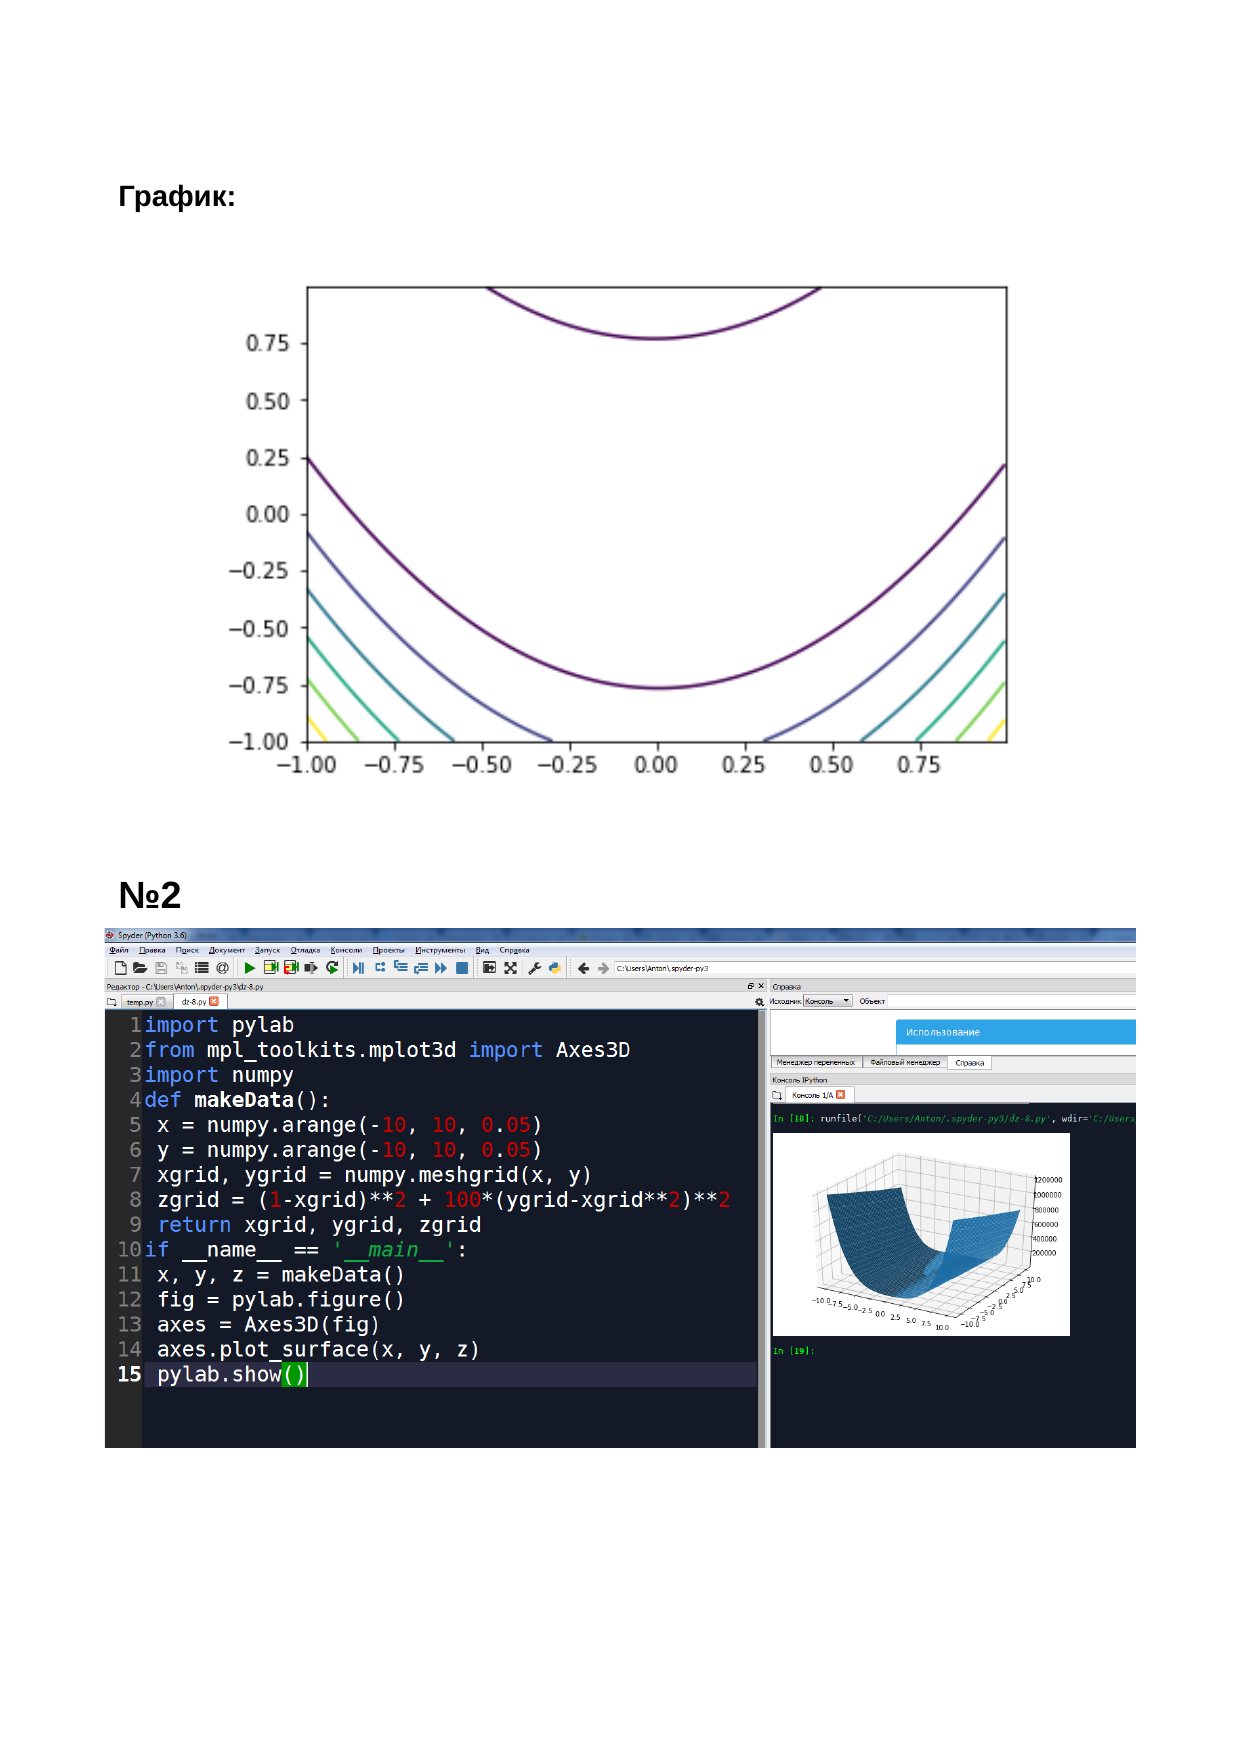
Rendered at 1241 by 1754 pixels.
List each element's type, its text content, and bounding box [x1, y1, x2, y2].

subtitle График: [118, 179, 1122, 213]
picture [213, 266, 1027, 792]
picture [104, 928, 1136, 1448]
subtitle №2 [118, 873, 1122, 916]
